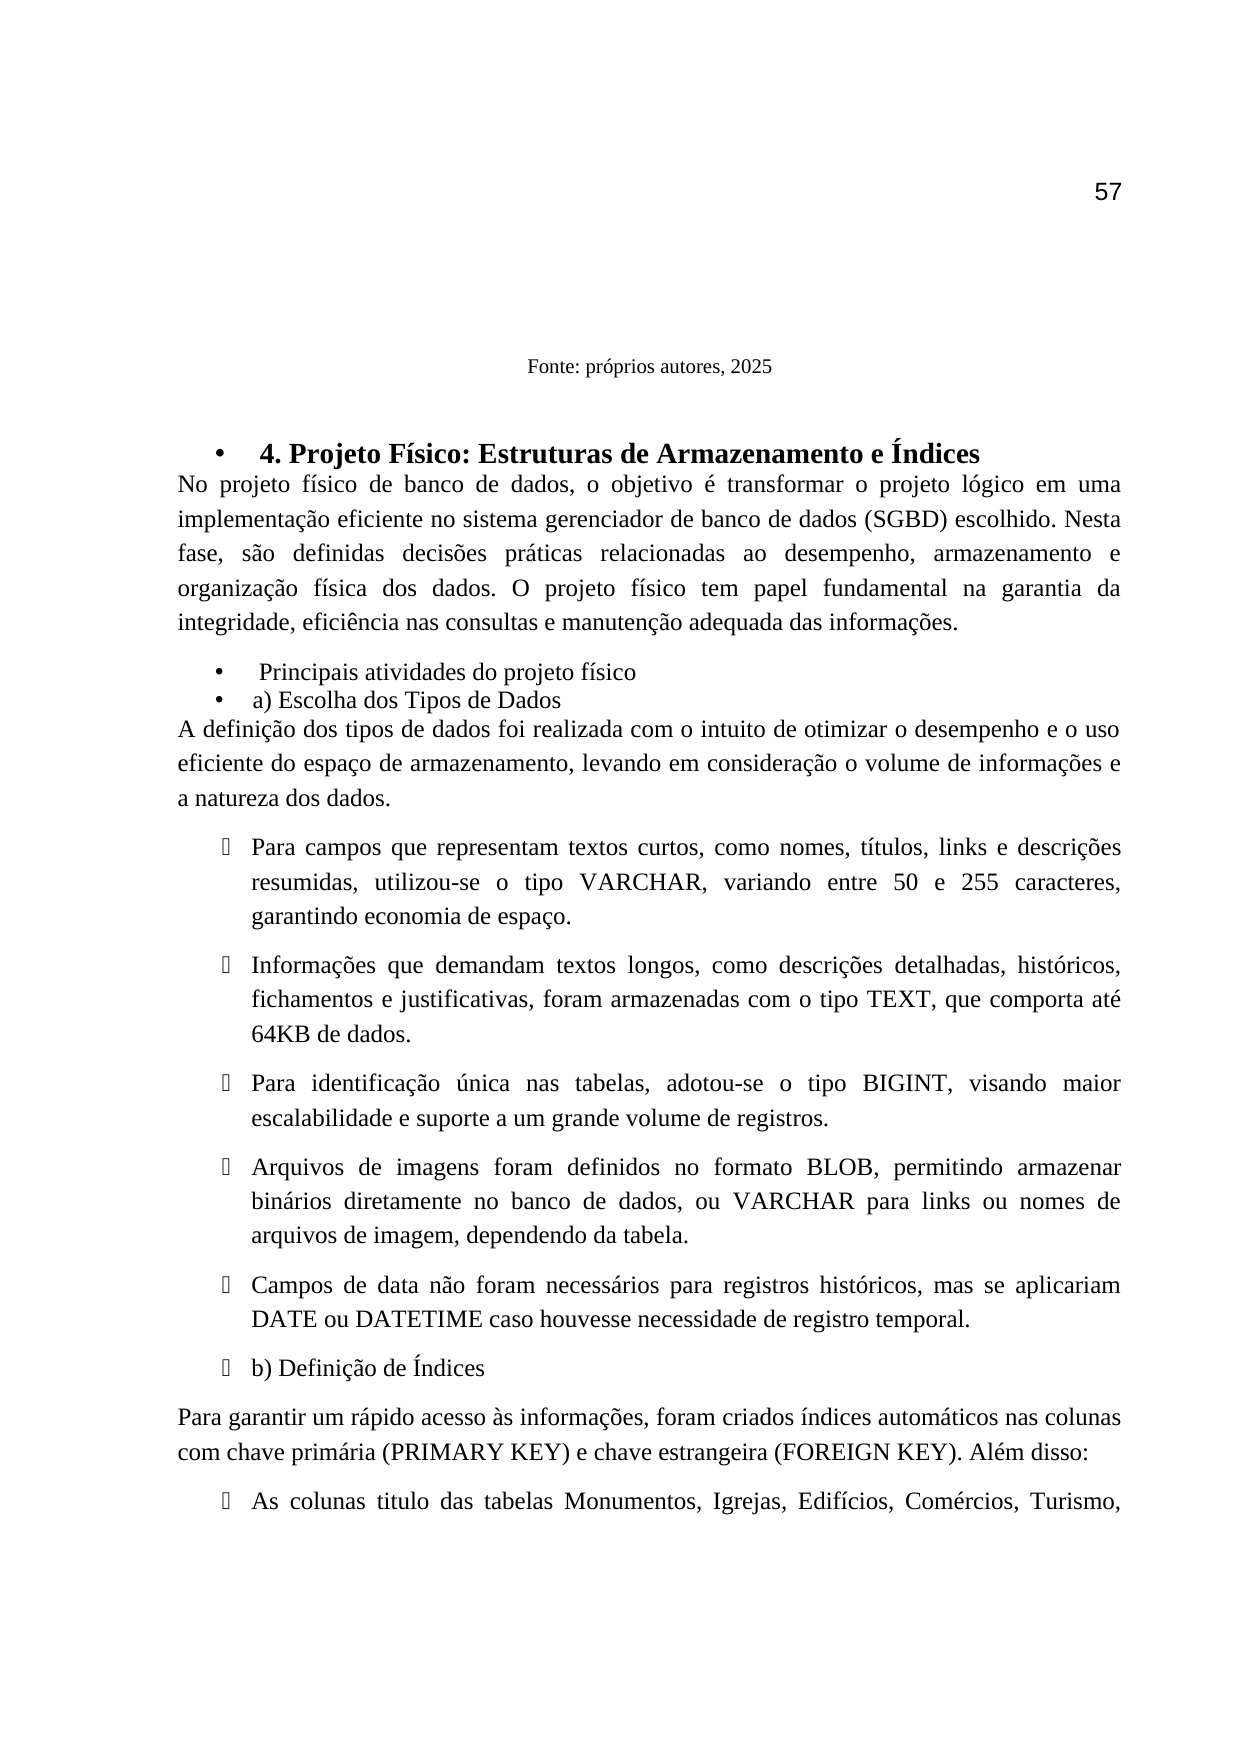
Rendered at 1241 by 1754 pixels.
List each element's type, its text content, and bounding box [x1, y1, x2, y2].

subtitle 4. Projeto Físico: Estruturas de Armazenamento e Índices [215, 436, 1122, 469]
text No projeto físico de banco de dados, o objetivo é transformar o projeto lógico em uma implementação eficiente no sistema gerenciador de banco de dados (SGBD) escolhido. Nesta fase, são definidas decisões práticas relacionadas ao desempenho, armazenamento e organização física dos dados. O projeto físico tem papel fundamental na garantia da integridade, eficiência nas consultas e manutenção adequada das informações. [177, 469, 1122, 636]
text A definição dos tipos de dados foi realizada com o intuito de otimizar o desempenho e o uso eficiente do espaço de armazenamento, levando em consideração o volume de informações e a natureza dos dados. [177, 714, 1122, 812]
list Informações que demandam textos longos, como descrições detalhadas, históricos, fichamentos e justificativas, foram armazenadas com o tipo TEXT, que comporta até 64KB de dados. [222, 950, 1122, 1048]
list Arquivos de imagens foram definidos no formato BLOB, permitindo armazenar binários diretamente no banco de dados, ou VARCHAR para links ou nomes de arquivos de imagem, dependendo da tabela. [222, 1152, 1122, 1249]
list Campos de data não foram necessários para registros históricos, mas se aplicariam DATE ou DATETIME caso houvesse necessidade de registro temporal. [222, 1270, 1122, 1333]
list b) Definição de Índices [222, 1353, 1122, 1382]
list As colunas titulo das tabelas Monumentos, Igrejas, Edifícios, Comércios, Turismo, [222, 1486, 1122, 1514]
list Para identificação única nas tabelas, adotou-se o tipo BIGINT, visando maior escalabilidade e suporte a um grande volume de registros. [222, 1068, 1122, 1131]
list Para campos que representam textos curtos, como nomes, títulos, links e descrições resumidas, utilizou-se o tipo VARCHAR, variando entre 50 e 255 caracteres, garantindo economia de espaço. [222, 832, 1122, 930]
text Fonte: próprios autores, 2025 [177, 354, 1122, 378]
subtitle a) Escolha dos Tipos de Dados [215, 685, 1122, 714]
subtitle Principais atividades do projeto físico [215, 657, 1122, 685]
text Para garantir um rápido acesso às informações, foram criados índices automáticos nas colunas com chave primária (PRIMARY KEY) e chave estrangeira (FOREIGN KEY). Além disso: [177, 1402, 1122, 1466]
